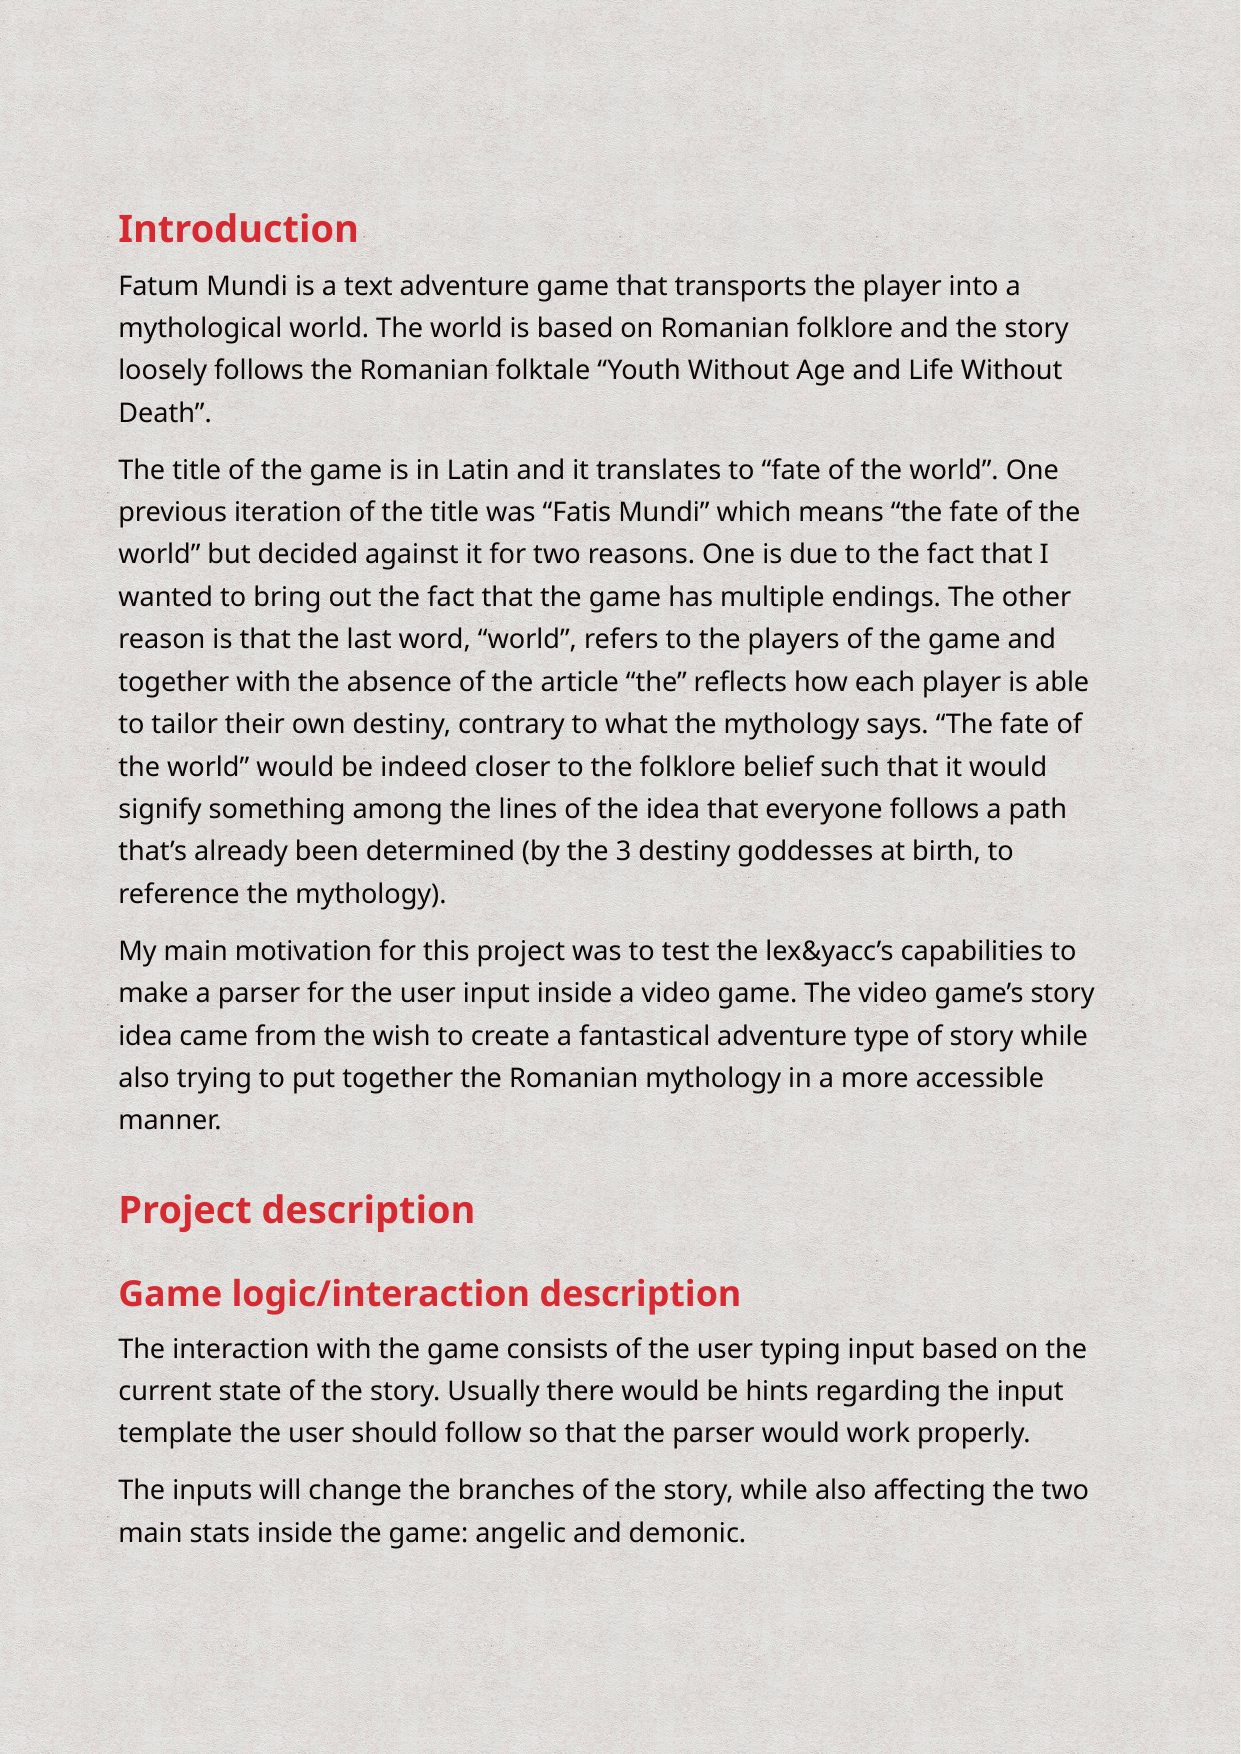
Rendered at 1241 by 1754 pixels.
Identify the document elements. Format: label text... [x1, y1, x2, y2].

text Fatum Mundi is a text adventure game that transports the player into a mythological world. The world is based on Romanian folklore and the story loosely follows the Romanian folktale “Youth Without Age and Life Without Death”. [118, 266, 1122, 430]
subtitle Introduction [118, 202, 1122, 253]
text The title of the game is in Latin and it translates to “fate of the world”. One previous iteration of the title was “Fatis Mundi” which means “the fate of the world” but decided against it for two reasons. One is due to the fact that I wanted to bring out the fact that the game has multiple endings. The other reason is that the last word, “world”, refers to the players of the game and together with the absence of the article “the” reflects how each player is able to tailor their own destiny, contrary to what the mythology says. “The fate of the world” would be indeed closer to the folklore belief such that it would signify something among the lines of the idea that everyone follows a path that’s already been determined (by the 3 destiny goddesses at birth, to reference the mythology). [118, 450, 1122, 911]
subtitle Game logic/interaction description [118, 1268, 1122, 1317]
text The interaction with the game consists of the user typing input based on the current state of the story. Usually there would be hints regarding the input template the user should follow so that the parser would work properly. [118, 1329, 1122, 1451]
text The inputs will change the branches of the story, while also affecting the two main stats inside the game: angelic and demonic. [118, 1471, 1122, 1550]
picture [0, 0, 1241, 1754]
text My main motivation for this project was to test the lex&yacc’s capabilities to make a parser for the user input inside a video game. The video game’s story idea came from the wish to create a fantastical adventure type of story while also trying to put together the Romanian mythology in a more accessible manner. [118, 931, 1122, 1138]
subtitle Project description [118, 1183, 1122, 1234]
